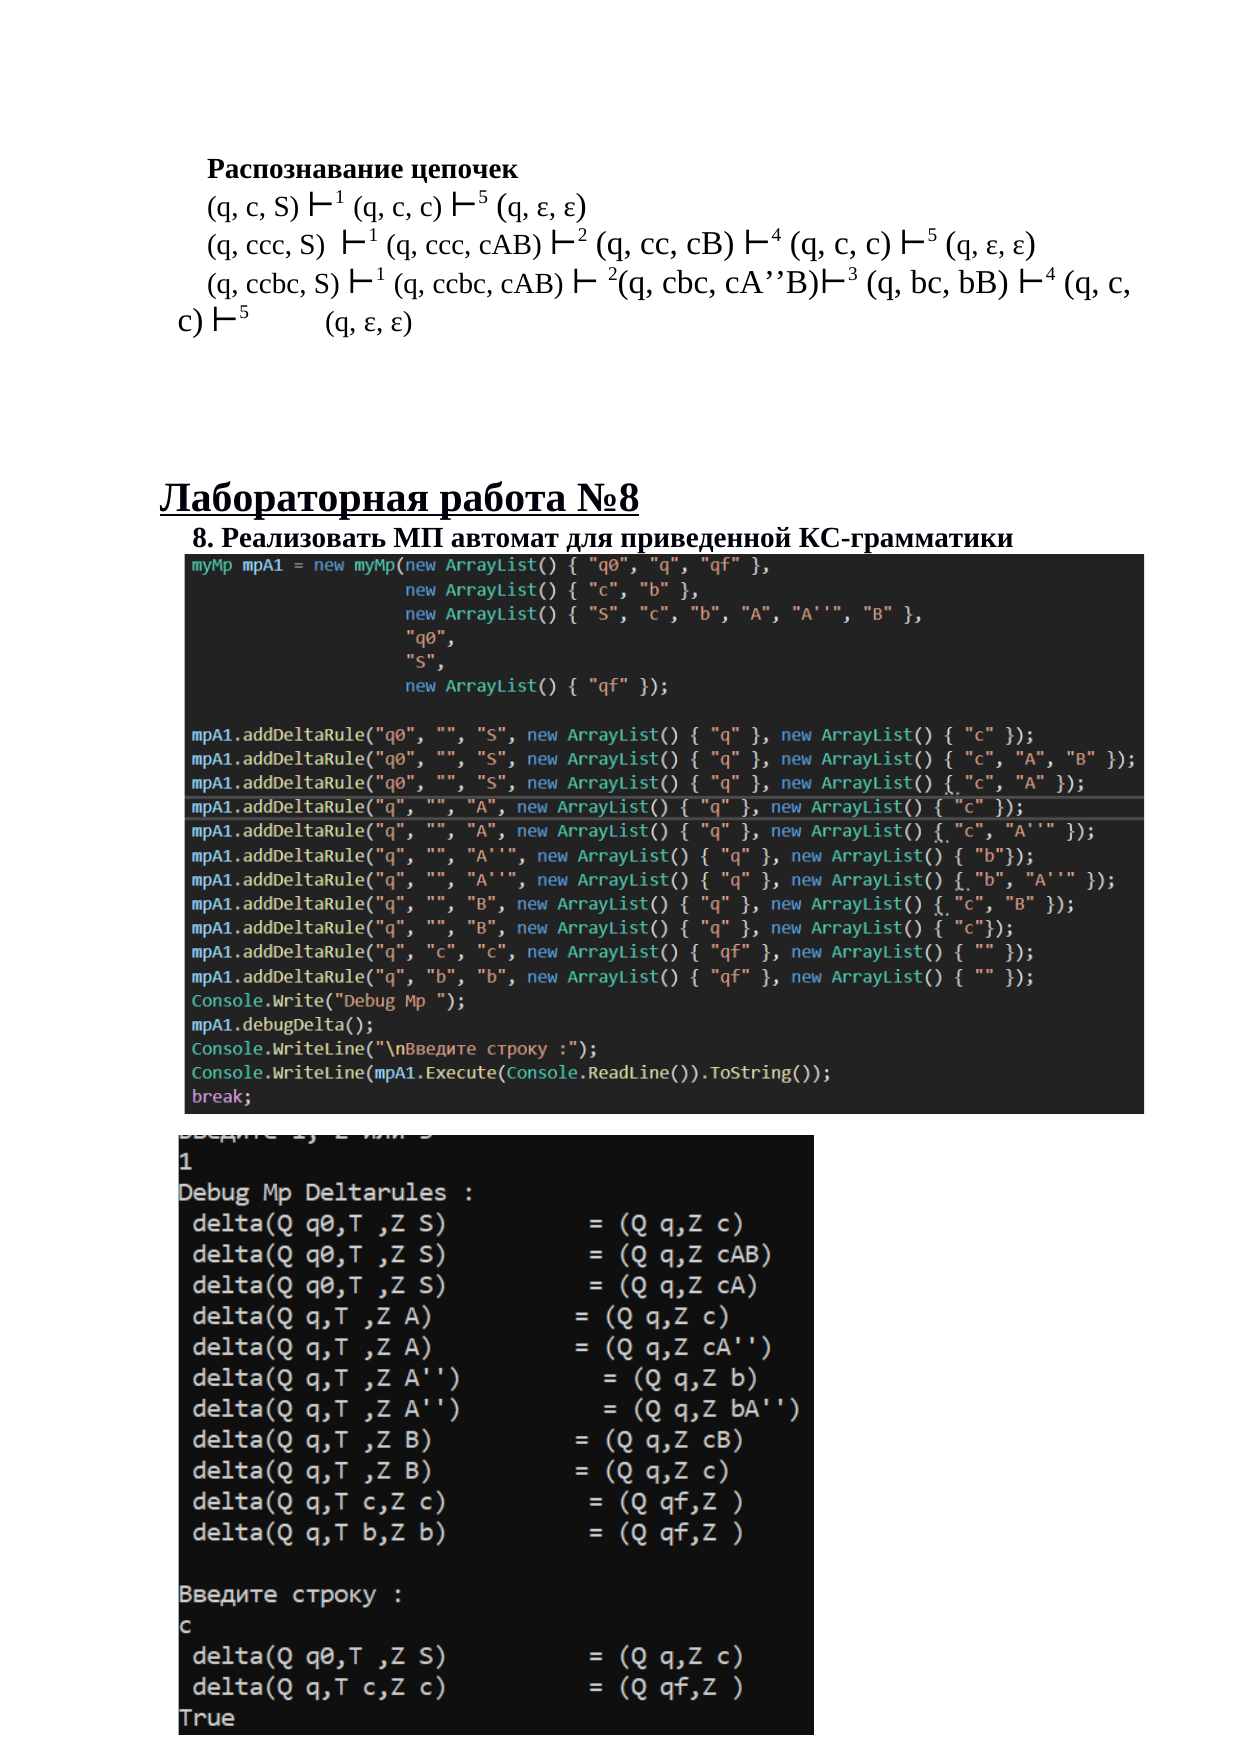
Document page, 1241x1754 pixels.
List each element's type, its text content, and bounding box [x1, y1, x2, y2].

text Распознавание цепочек [177, 152, 1152, 185]
text Лабораторная работа №8 [159, 473, 1152, 521]
text (q, ccc, S) ⊢1 (q, сcс, cAB) ⊢2 (q, cc, cB) ⊢4 (q, c, c) ⊢5 (q, ε, ε) [177, 223, 1152, 262]
text (q, ccbc, S) ⊢1 (q, сcbс, cAB) ⊢ 2(q, cbc, cA’’B)⊢3 (q, bc, bB) ⊢4 (q, c, c) ⊢5 (q, ε, ε) [177, 262, 1152, 338]
text 8. Реализовать МП автомат для приведенной КС-грамматики [192, 521, 1152, 554]
text (q, c, S) ⊢1 (q, c, c) ⊢5 (q, ε, ε) [177, 185, 1152, 223]
picture [184, 554, 1145, 1114]
picture [178, 1135, 814, 1735]
